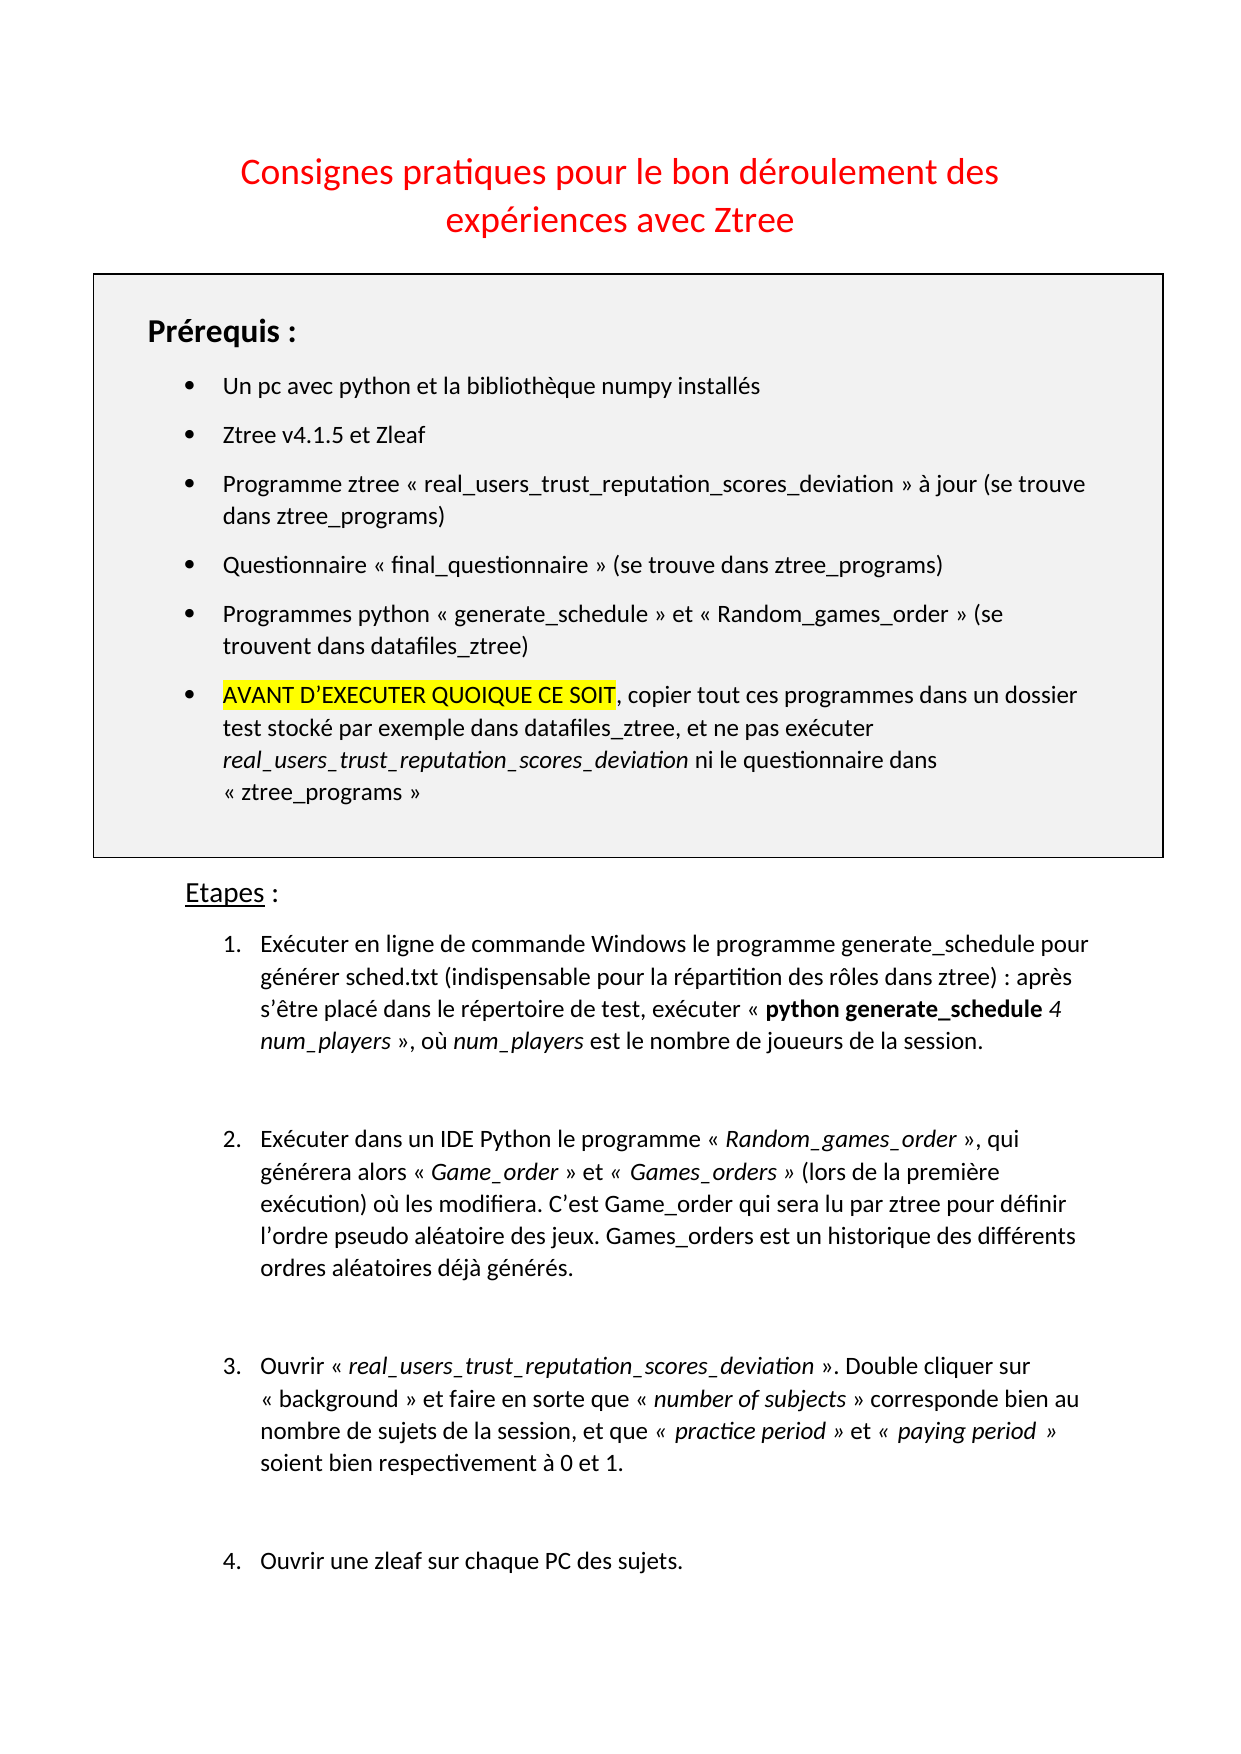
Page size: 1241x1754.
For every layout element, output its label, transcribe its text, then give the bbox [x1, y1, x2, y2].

list Exécuter en ligne de commande Windows le programme generate_schedule pour générer sched.txt (indispensable pour la répartition des rôles dans ztree) : après s’être placé dans le répertoire de test, exécuter « python generate_schedule 4 num_players », où num_players est le nombre de joueurs de la session. [223, 929, 1093, 1056]
list Ouvrir « real_users_trust_reputation_scores_deviation ». Double cliquer sur « background » et faire en sorte que « number of subjects » corresponde bien au nombre de sujets de la session, et que « practice period » et « paying period » soient bien respectivement à 0 et 1. [223, 1351, 1093, 1478]
text Consignes pratiques pour le bon déroulement des expériences avec Ztree [148, 148, 1093, 242]
text Etapes : [185, 874, 1093, 910]
list Exécuter dans un IDE Python le programme « Random_games_order », qui générera alors « Game_order » et « Games_orders » (lors de la première exécution) où les modifiera. C’est Game_order qui sera lu par ztree pour définir l’ordre pseudo aléatoire des jeux. Games_orders est un historique des différents ordres aléatoires déjà générés. [223, 1123, 1093, 1283]
list Ouvrir une zleaf sur chaque PC des sujets. [223, 1545, 1093, 1576]
